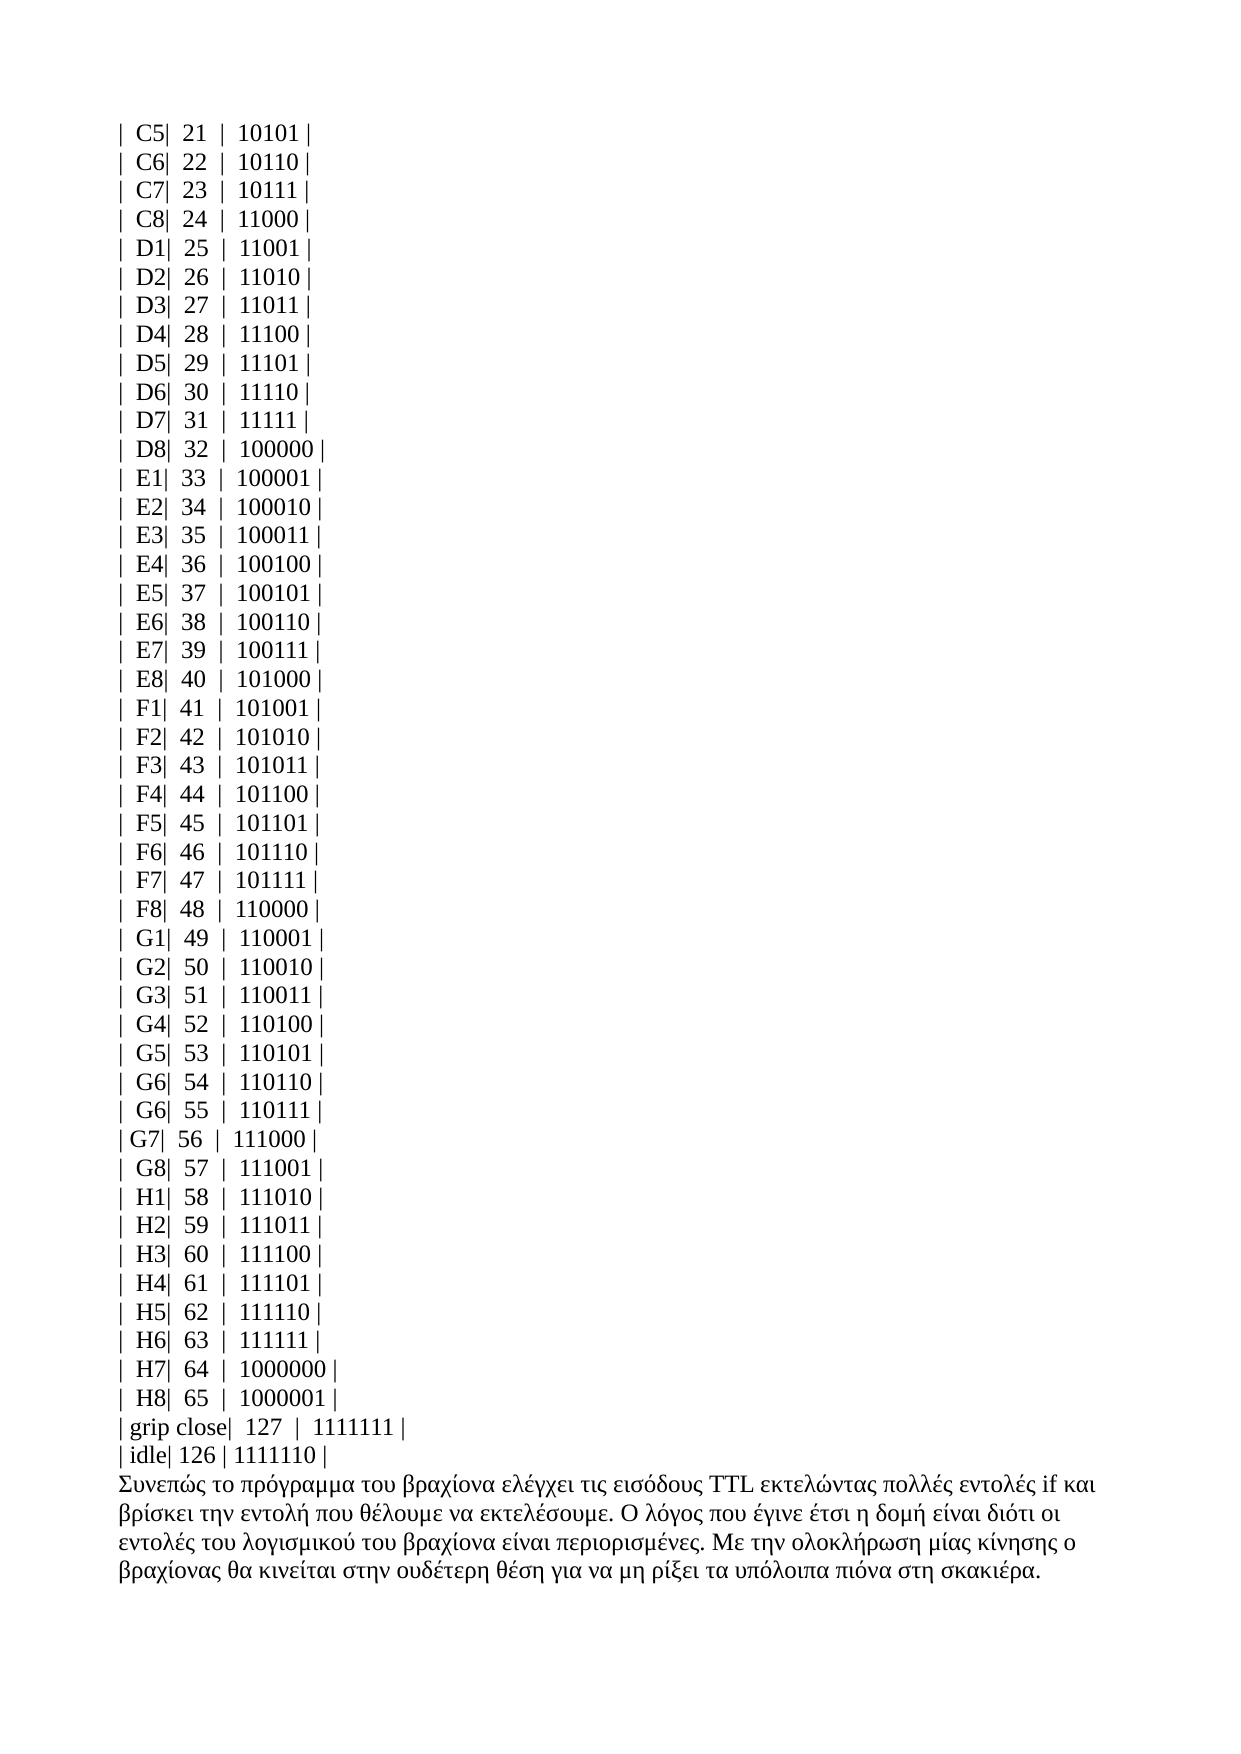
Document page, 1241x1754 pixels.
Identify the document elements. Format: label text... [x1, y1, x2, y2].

text | C5| 21 | 10101 | | C6| 22 | 10110 | | C7| 23 | 10111 | | C8| 24 | 11000 | | D1| 25 | 11001 | | D2| 26 | 11010 | | D3| 27 | 11011 | | D4| 28 | 11100 | | D5| 29 | 11101 | | D6| 30 | 11110 | | D7| 31 | 11111 | | D8| 32 | 100000 | | E1| 33 | 100001 | | E2| 34 | 100010 | | E3| 35 | 100011 | | E4| 36 | 100100 | | E5| 37 | 100101 | | E6| 38 | 100110 | | E7| 39 | 100111 | | E8| 40 | 101000 | | F1| 41 | 101001 | | F2| 42 | 101010 | | F3| 43 | 101011 | | F4| 44 | 101100 | | F5| 45 | 101101 | | F6| 46 | 101110 | | F7| 47 | 101111 | | F8| 48 | 110000 | | G1| 49 | 110001 | | G2| 50 | 110010 | | G3| 51 | 110011 | | G4| 52 | 110100 | | G5| 53 | 110101 | | G6| 54 | 110110 | | G6| 55 | 110111 | | G7| 56 | 111000 | | G8| 57 | 111001 | | H1| 58 | 111010 | | H2| 59 | 111011 | | H3| 60 | 111100 | | H4| 61 | 111101 | | H5| 62 | 111110 | | H6| 63 | 111111 | | H7| 64 | 1000000 | | H8| 65 | 1000001 | | grip close| 127 | 1111111 | | idle| 126 | 1111110 | Συνεπώς το πρόγραμμα του βραχίονα ελέγχει τις εισόδους TTL εκτελώντας πολλές εντολές if και βρίσκει την εντολή που θέλουμε να εκτελέσουμε. O λόγος που έγινε έτσι η δομή είναι διότι οι εντολές του λογισμικού του βραχίονα είναι περιορισμένες. Με την ολοκλήρωση μίας κίνησης ο βραχίονας θα κινείται στην ουδέτερη θέση για να μη ρίξει τα υπόλοιπα πιόνα στη σκακιέρα. [118, 118, 1122, 1613]
